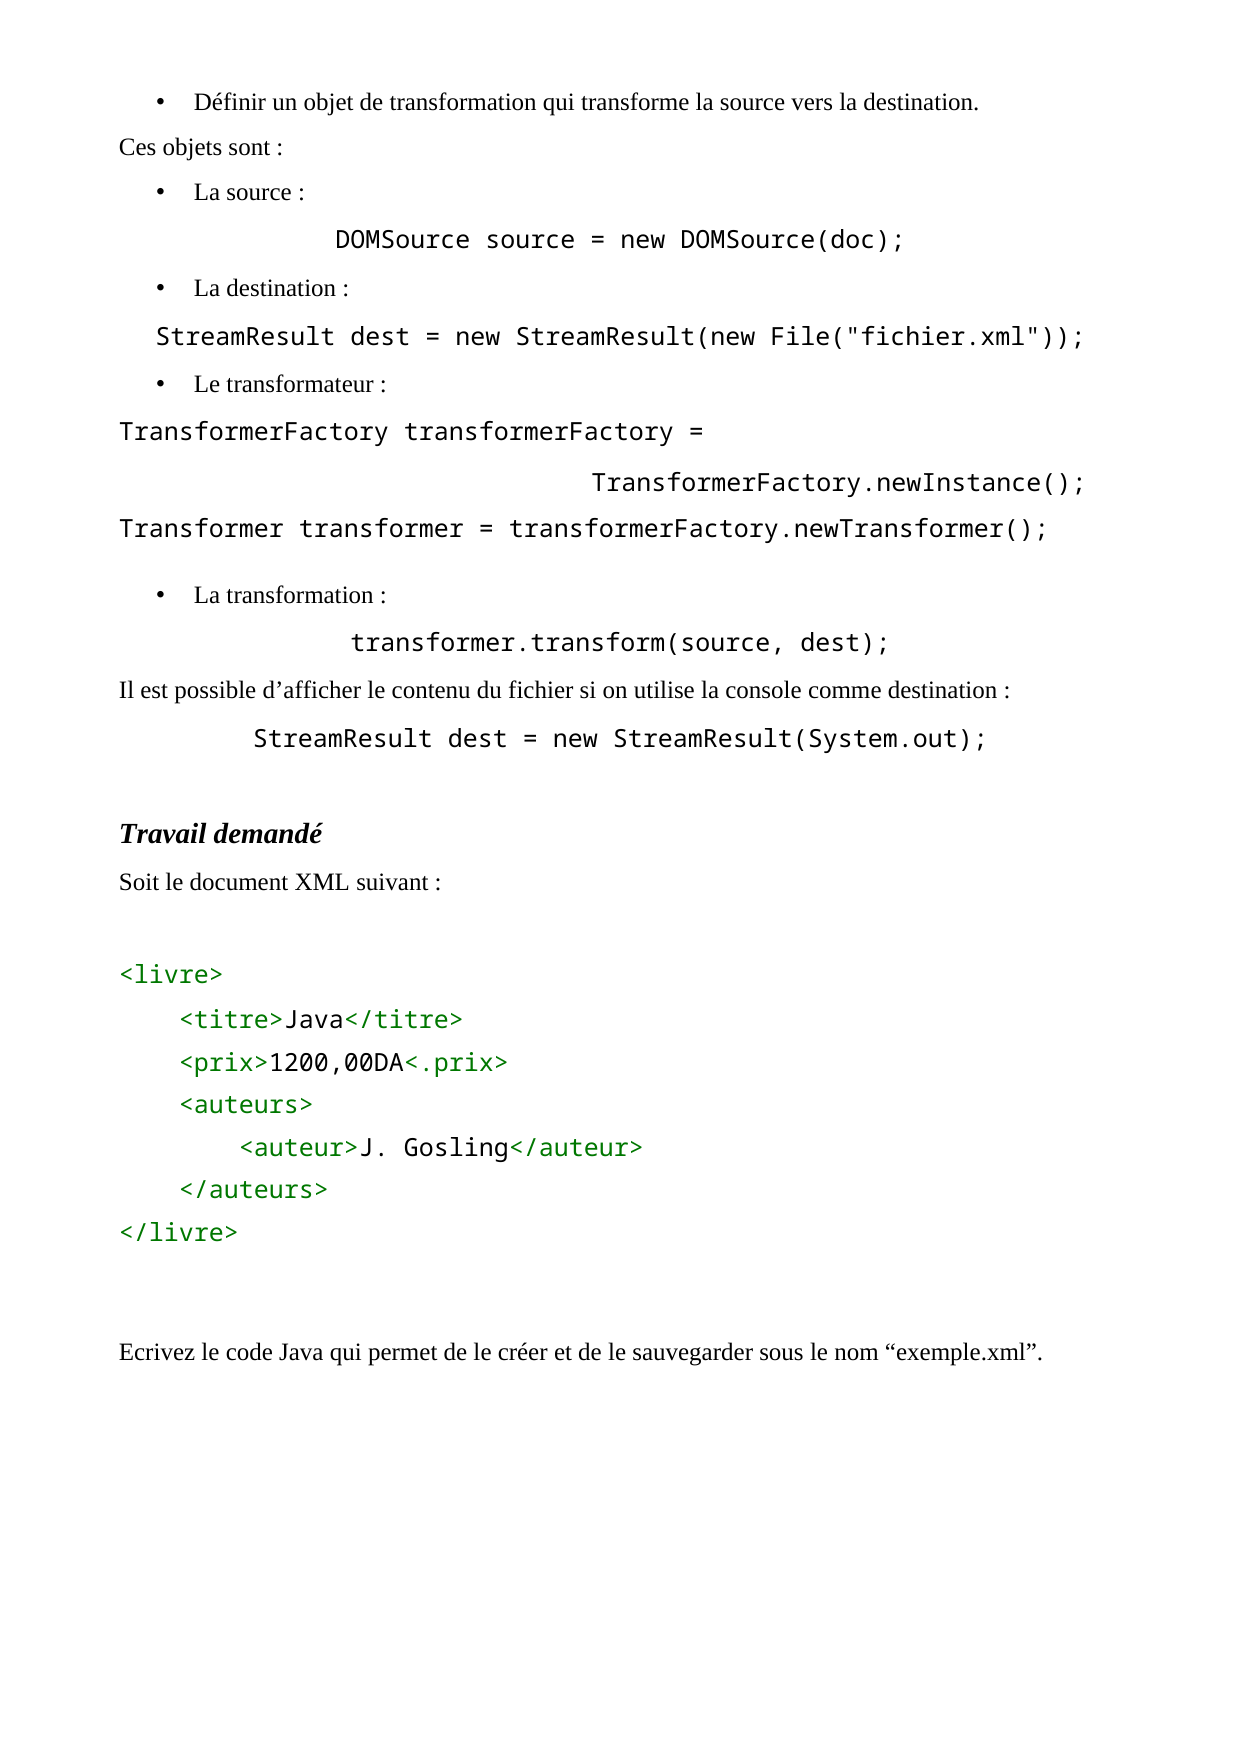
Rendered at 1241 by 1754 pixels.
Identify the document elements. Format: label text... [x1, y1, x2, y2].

list La transformation : [156, 580, 1121, 608]
text <prix>1200,00DA<.prix> [119, 1044, 1121, 1078]
text DOMSource source = new DOMSource(doc); [119, 222, 1121, 256]
text StreamResult dest = new StreamResult(new File("fichier.xml")); [119, 318, 1121, 352]
text TransformerFactory transformerFactory = [119, 414, 1121, 448]
text StreamResult dest = new StreamResult(System.out); [119, 721, 1121, 754]
text <livre> [119, 957, 1121, 991]
list Le transformateur : [156, 369, 1121, 398]
list La source : [156, 177, 1121, 206]
text <auteur>J. Gosling</auteur> [119, 1129, 1121, 1163]
text TransformerFactory.newInstance(); [119, 465, 1121, 499]
text <auteurs> [119, 1087, 1121, 1121]
text </livre> [119, 1214, 1121, 1248]
text Transformer transformer = transformerFactory.newTransformer(); [119, 510, 1121, 544]
list La destination : [156, 273, 1121, 302]
text transformer.transform(source, dest); [119, 624, 1121, 659]
text </auteurs> [119, 1172, 1121, 1206]
text Il est possible d’afficher le contenu du fichier si on utilise la console comme destination : [119, 676, 1121, 704]
text <titre>Java</titre> [119, 1002, 1121, 1036]
text Soit le document XML suivant : [119, 867, 1121, 896]
text Ces objets sont : [119, 132, 1121, 161]
list Définir un objet de transformation qui transforme la source vers la destination. [156, 87, 1121, 116]
text Ecrivez le code Java qui permet de le créer et de le sauvegarder sous le nom “exemple.xml”. [119, 1337, 1121, 1366]
text Travail demandé [119, 816, 1121, 850]
